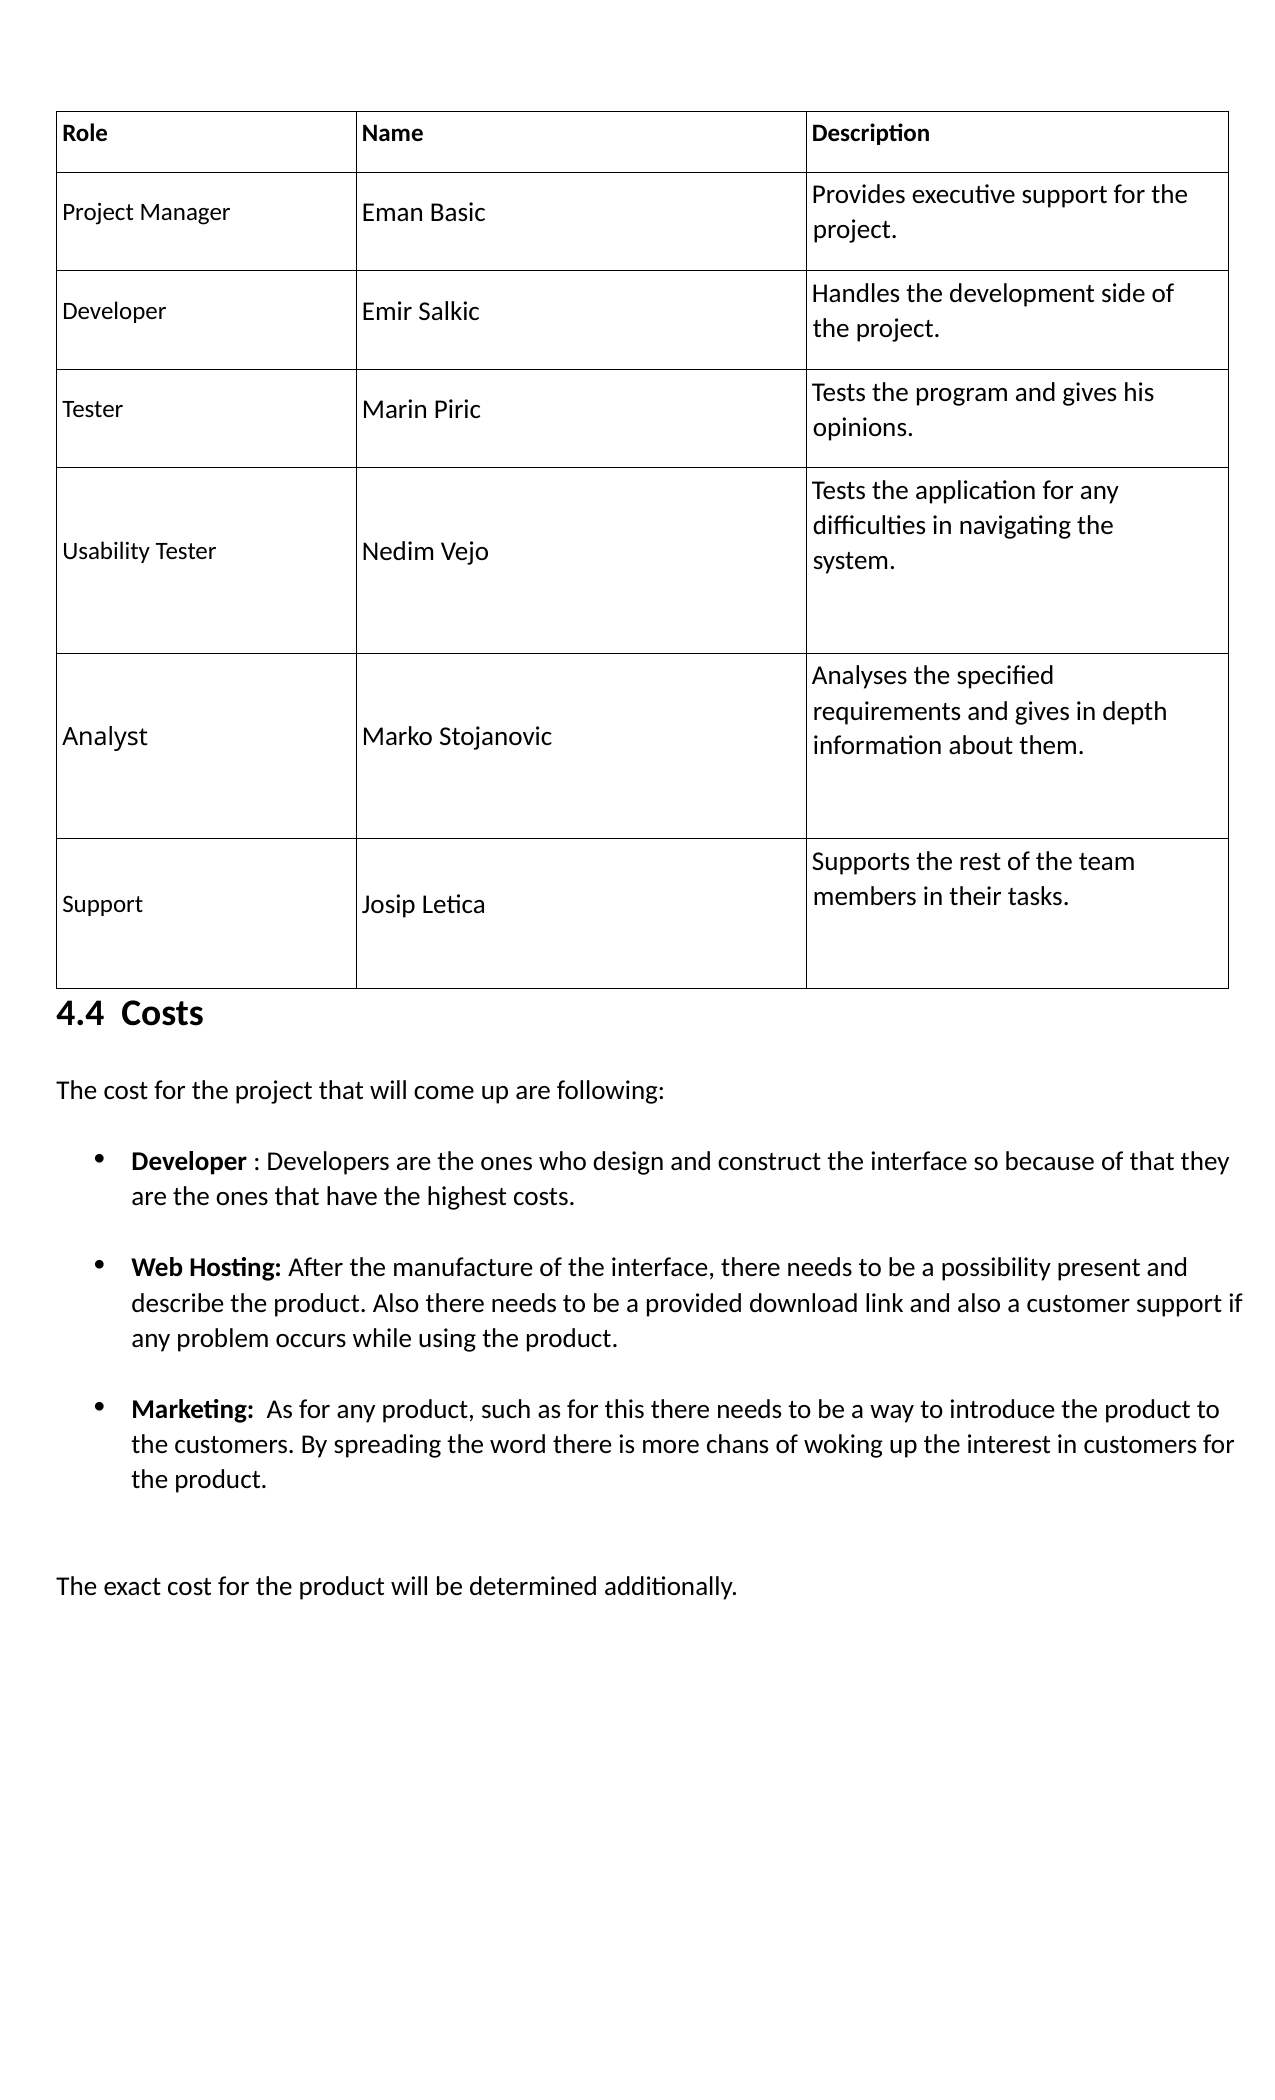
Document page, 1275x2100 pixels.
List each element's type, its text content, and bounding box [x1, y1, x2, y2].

subtitle 4.4 Costs [56, 988, 1252, 1034]
table_cell Provides executive support for the project. [807, 173, 1228, 270]
table_cell Tests the application for any difficulties in navigating the system. [807, 468, 1228, 652]
table_cell Handles the development side of the project. [807, 271, 1228, 368]
table_cell Tests the program and gives his opinions. [807, 370, 1228, 467]
table_cell Supports the rest of the team members in their tasks. [807, 839, 1228, 988]
table_header Description [807, 112, 1228, 171]
table_cell Developer [57, 271, 356, 368]
subtitle Web Hosting: After the manufacture of the interface, there needs to be a possibility present and describe the product. Also there needs to be a provided download link and also a customer support if any problem occurs while using the product. [94, 1251, 1252, 1354]
table_cell Tester [57, 370, 356, 467]
table_cell Analyses the specified requirements and gives in depth information about them. [807, 654, 1228, 838]
table_header Name [357, 112, 806, 171]
subtitle The exact cost for the product will be determined additionally. [56, 1569, 1252, 1602]
subtitle The cost for the project that will come up are following: [56, 1073, 1252, 1106]
table_cell Analyst [57, 654, 356, 838]
table_cell Marin Piric [357, 370, 806, 467]
table_cell Project Manager [57, 173, 356, 270]
table_cell Marko Stojanovic [357, 654, 806, 838]
table_cell Eman Basic [357, 173, 806, 270]
subtitle Developer : Developers are the ones who design and construct the interface so because of that they are the ones that have the highest costs. [94, 1144, 1252, 1213]
table_cell Usability Tester [57, 468, 356, 652]
table_cell Emir Salkic [357, 271, 806, 368]
table_cell Josip Letica [357, 839, 806, 988]
subtitle Marketing: As for any product, such as for this there needs to be a way to introduce the product to the customers. By spreading the word there is more chans of woking up the interest in customers for the product. [94, 1392, 1252, 1496]
table_cell Nedim Vejo [357, 468, 806, 652]
table_header Role [57, 112, 356, 171]
table_cell Support [57, 839, 356, 988]
